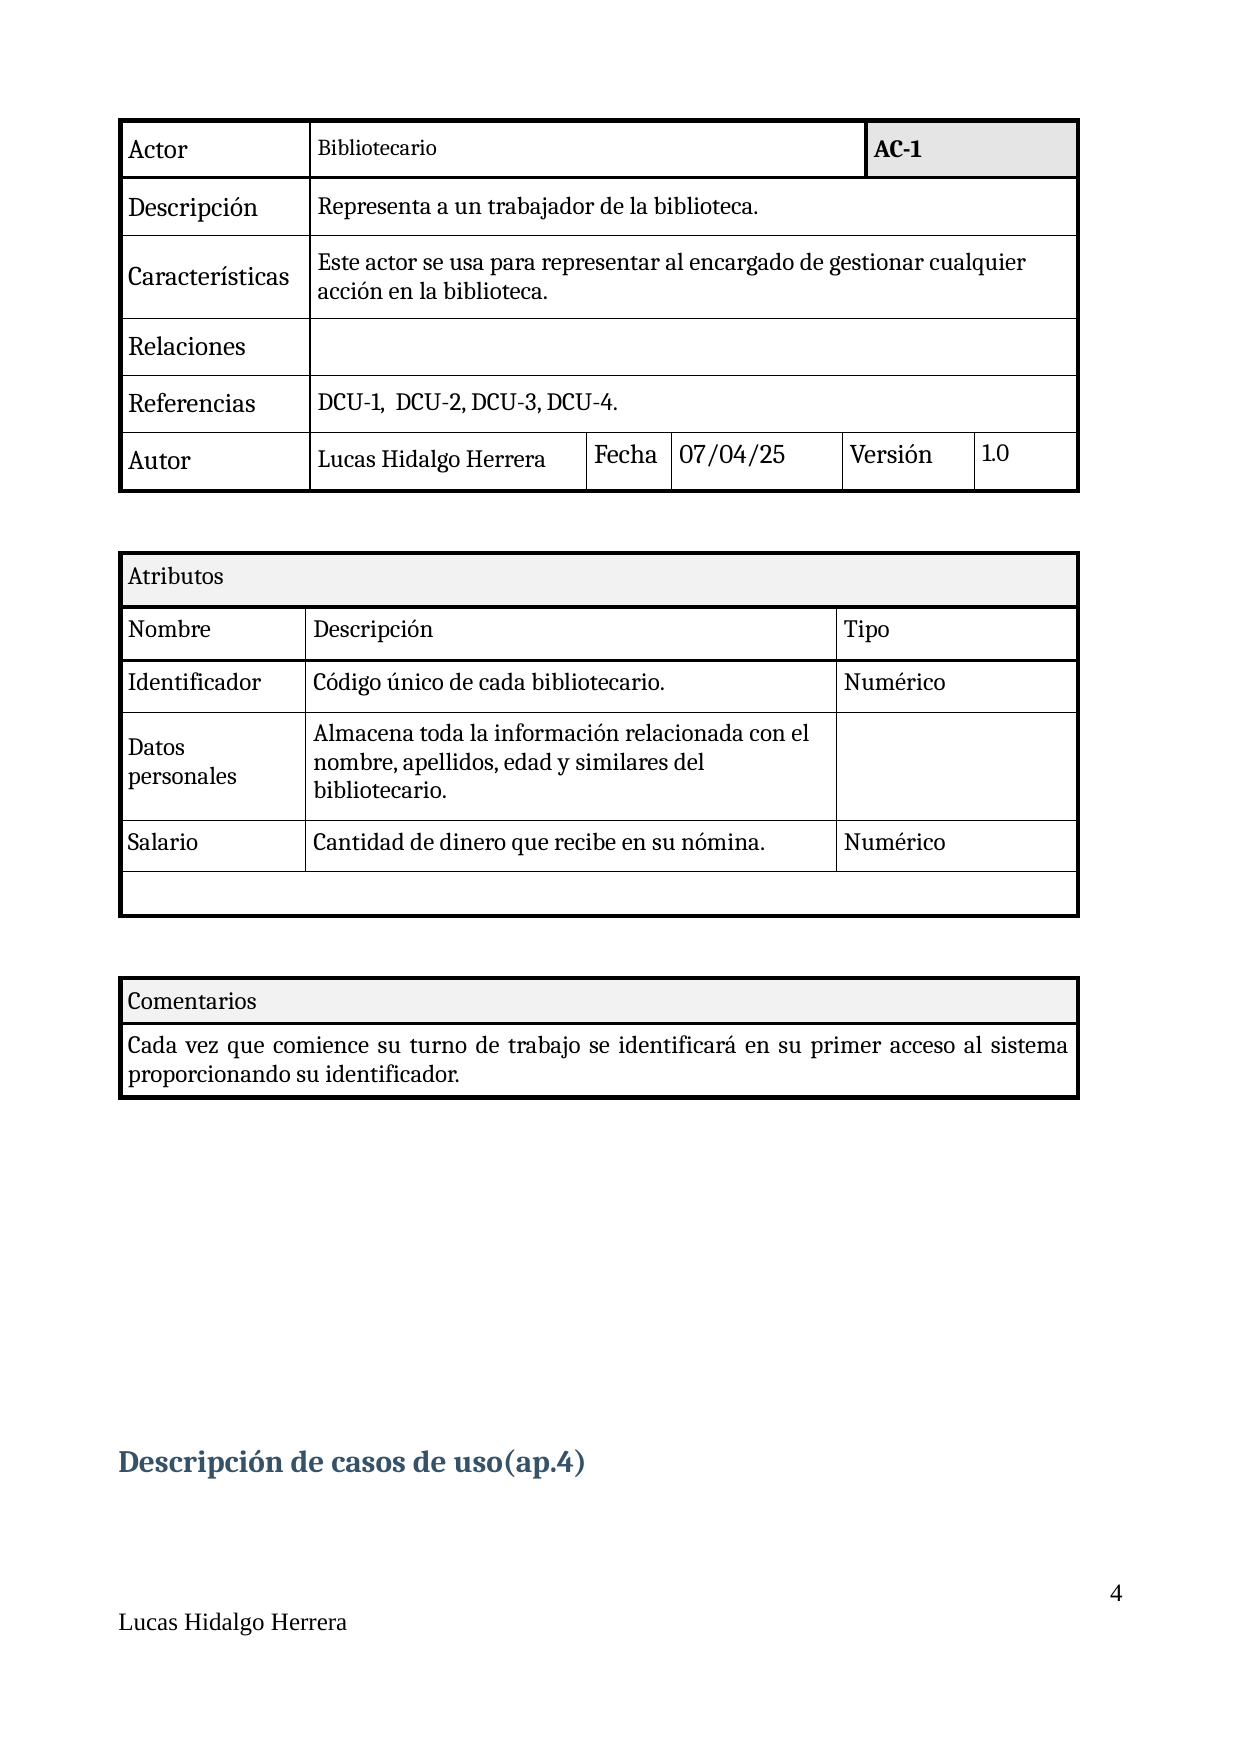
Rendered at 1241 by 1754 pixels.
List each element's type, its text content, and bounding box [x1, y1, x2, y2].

table_header Atributos [123, 555, 1076, 605]
table_cell Descripción [306, 609, 836, 658]
table_cell Relaciones [123, 319, 309, 375]
table_cell 1.0 [975, 433, 1076, 488]
table_cell Referencias [123, 376, 309, 432]
table_cell Descripción [123, 179, 309, 235]
table_cell Este actor se usa para representar al encargado de gestionar cualquier acción en la biblioteca. [311, 236, 1076, 318]
table_cell Representa a un trabajador de la biblioteca. [311, 179, 1076, 235]
table_header AC-1 [868, 123, 1076, 176]
table_cell [837, 713, 1076, 820]
table_cell Nombre [123, 609, 305, 658]
table_cell Numérico [837, 662, 1076, 712]
table_cell Tipo [837, 609, 1076, 658]
table_cell Características [123, 236, 309, 318]
table_cell Cada vez que comience su turno de trabajo se identificará en su primer acceso al sistema proporcionando su identificador. [123, 1025, 1076, 1095]
table_cell Autor [123, 433, 309, 488]
table_cell DCU-1, DCU-2, DCU-3, DCU-4. [311, 376, 1076, 432]
table_cell Salario [123, 821, 305, 871]
table_cell Código único de cada bibliotecario. [306, 662, 836, 712]
table_header Actor [123, 123, 309, 176]
table_cell Versión [843, 433, 974, 488]
table_cell [123, 872, 1076, 913]
table_header Comentarios [123, 980, 1076, 1022]
text Descripción de casos de uso(ap.4) [118, 1444, 1122, 1480]
table_cell Lucas Hidalgo Herrera [311, 433, 586, 488]
table_cell Almacena toda la información relacionada con el nombre, apellidos, edad y similares del bibliotecario. [306, 713, 836, 820]
table_cell Numérico [837, 821, 1076, 871]
table_cell [311, 319, 1076, 375]
table_cell Datos personales [123, 713, 305, 820]
table_header Bibliotecario [311, 123, 864, 176]
table_cell Fecha [587, 433, 671, 488]
table_cell Cantidad de dinero que recibe en su nómina. [306, 821, 836, 871]
table_cell Identificador [123, 662, 305, 712]
table_cell 07/04/25 [672, 433, 842, 488]
